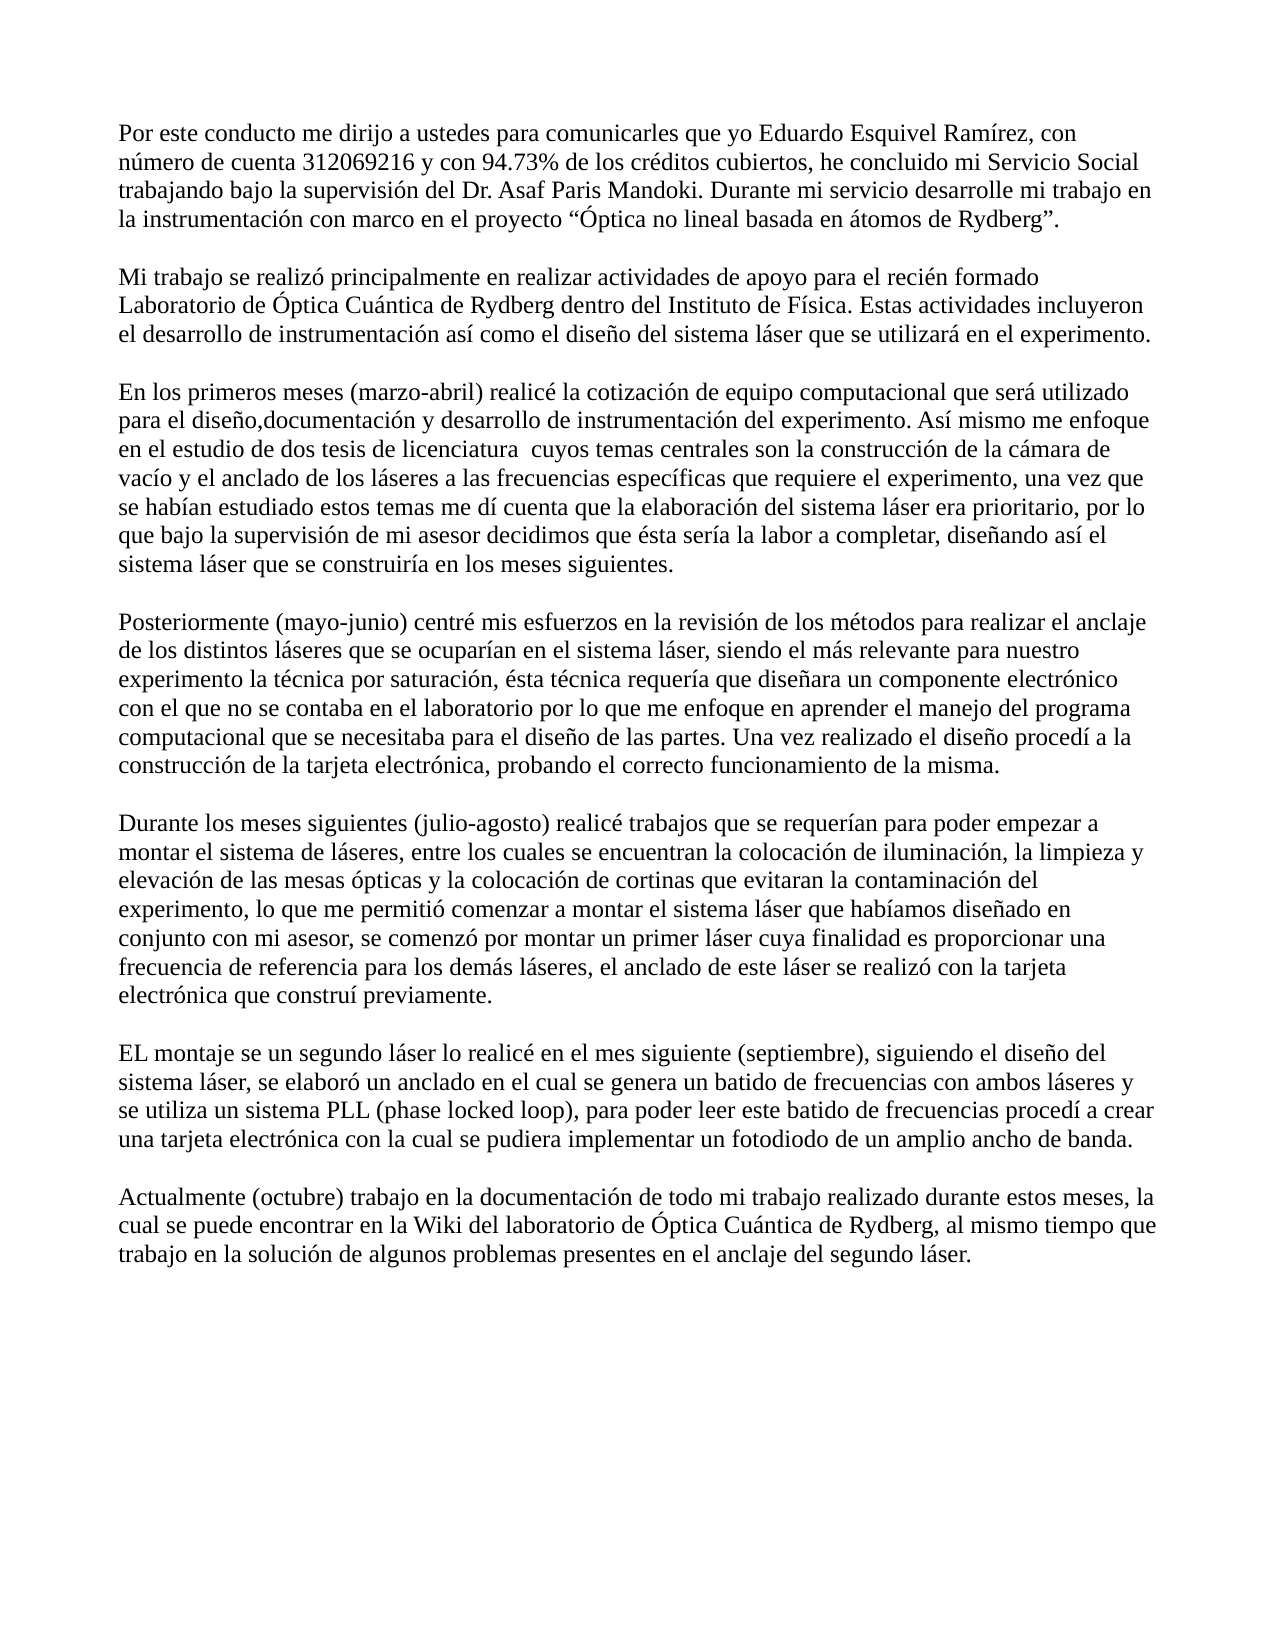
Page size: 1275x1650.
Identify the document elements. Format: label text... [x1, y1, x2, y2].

text Durante los meses siguientes (julio-agosto) realicé trabajos que se requerían para poder empezar a montar el sistema de láseres, entre los cuales se encuentran la colocación de iluminación, la limpieza y elevación de las mesas ópticas y la colocación de cortinas que evitaran la contaminación del experimento, lo que me permitió comenzar a montar el sistema láser que habíamos diseñado en conjunto con mi asesor, se comenzó por montar un primer láser cuya finalidad es proporcionar una frecuencia de referencia para los demás láseres, el anclado de este láser se realizó con la tarjeta electrónica que construí previamente. [118, 808, 1157, 1009]
text En los primeros meses (marzo-abril) realicé la cotización de equipo computacional que será utilizado para el diseño,documentación y desarrollo de instrumentación del experimento. Así mismo me enfoque en el estudio de dos tesis de licenciatura cuyos temas centrales son la construcción de la cámara de vacío y el anclado de los láseres a las frecuencias específicas que requiere el experimento, una vez que se habían estudiado estos temas me dí cuenta que la elaboración del sistema láser era prioritario, por lo que bajo la supervisión de mi asesor decidimos que ésta sería la labor a completar, diseñando así el sistema láser que se construiría en los meses siguientes. [118, 377, 1157, 578]
text Posteriormente (mayo-junio) centré mis esfuerzos en la revisión de los métodos para realizar el anclaje de los distintos láseres que se ocuparían en el sistema láser, siendo el más relevante para nuestro experimento la técnica por saturación, ésta técnica requería que diseñara un componente electrónico con el que no se contaba en el laboratorio por lo que me enfoque en aprender el manejo del programa computacional que se necesitaba para el diseño de las partes. Una vez realizado el diseño procedí a la construcción de la tarjeta electrónica, probando el correcto funcionamiento de la misma. [118, 607, 1157, 779]
text Mi trabajo se realizó principalmente en realizar actividades de apoyo para el recién formado Laboratorio de Óptica Cuántica de Rydberg dentro del Instituto de Física. Estas actividades incluyeron el desarrollo de instrumentación así como el diseño del sistema láser que se utilizará en el experimento. [118, 262, 1157, 348]
text Por este conducto me dirijo a ustedes para comunicarles que yo Eduardo Esquivel Ramírez, con número de cuenta 312069216 y con 94.73% de los créditos cubiertos, he concluido mi Servicio Social trabajando bajo la supervisión del Dr. Asaf Paris Mandoki. Durante mi servicio desarrolle mi trabajo en la instrumentación con marco en el proyecto “Óptica no lineal basada en átomos de Rydberg”. [118, 118, 1157, 233]
text EL montaje se un segundo láser lo realicé en el mes siguiente (septiembre), siguiendo el diseño del sistema láser, se elaboró un anclado en el cual se genera un batido de frecuencias con ambos láseres y se utiliza un sistema PLL (phase locked loop), para poder leer este batido de frecuencias procedí a crear una tarjeta electrónica con la cual se pudiera implementar un fotodiodo de un amplio ancho de banda. [118, 1038, 1157, 1153]
text Actualmente (octubre) trabajo en la documentación de todo mi trabajo realizado durante estos meses, la cual se puede encontrar en la Wiki del laboratorio de Óptica Cuántica de Rydberg, al mismo tiempo que trabajo en la solución de algunos problemas presentes en el anclaje del segundo láser. [118, 1182, 1157, 1268]
